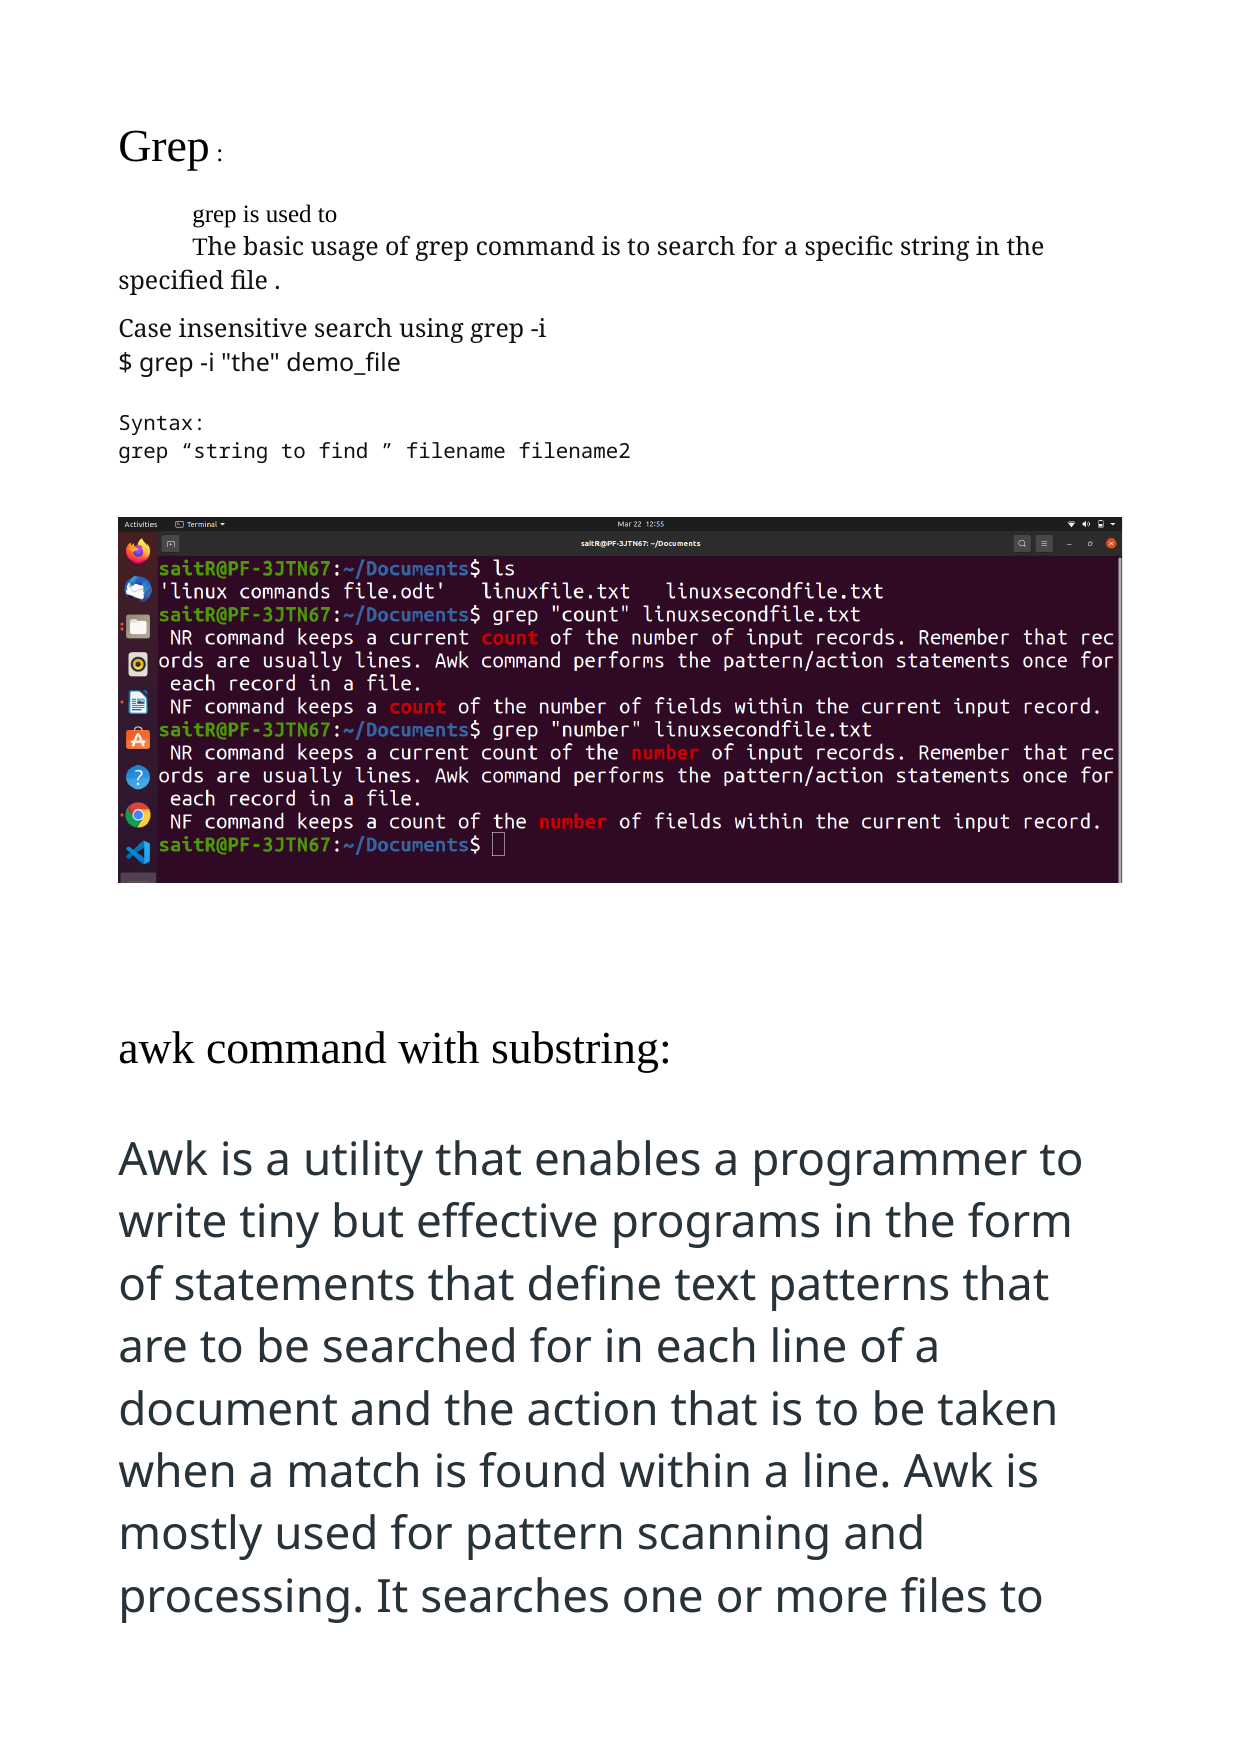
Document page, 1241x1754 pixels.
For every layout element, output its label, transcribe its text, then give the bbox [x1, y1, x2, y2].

text Grep : [118, 118, 1122, 171]
text Syntax: [118, 408, 1122, 436]
subtitle Case insensitive search using grep -i [118, 311, 1122, 345]
text Awk is a utility that enables a programmer to write tiny but effective programs in the form of statements that define text patterns that are to be searched for in each line of a document and the action that is to be taken when a match is found within a line. Awk is mostly used for pattern scanning and processing. It searches one or more files to [118, 1126, 1122, 1626]
text grep “string to find ” filename filename2 [118, 436, 1122, 465]
text $ grep -i "the" demo_file [118, 345, 1122, 379]
text The basic usage of grep command is to search for a specific string in the specified file . [118, 228, 1122, 296]
text grep is used to [118, 199, 1122, 228]
text awk command with substring: [118, 1021, 1122, 1074]
